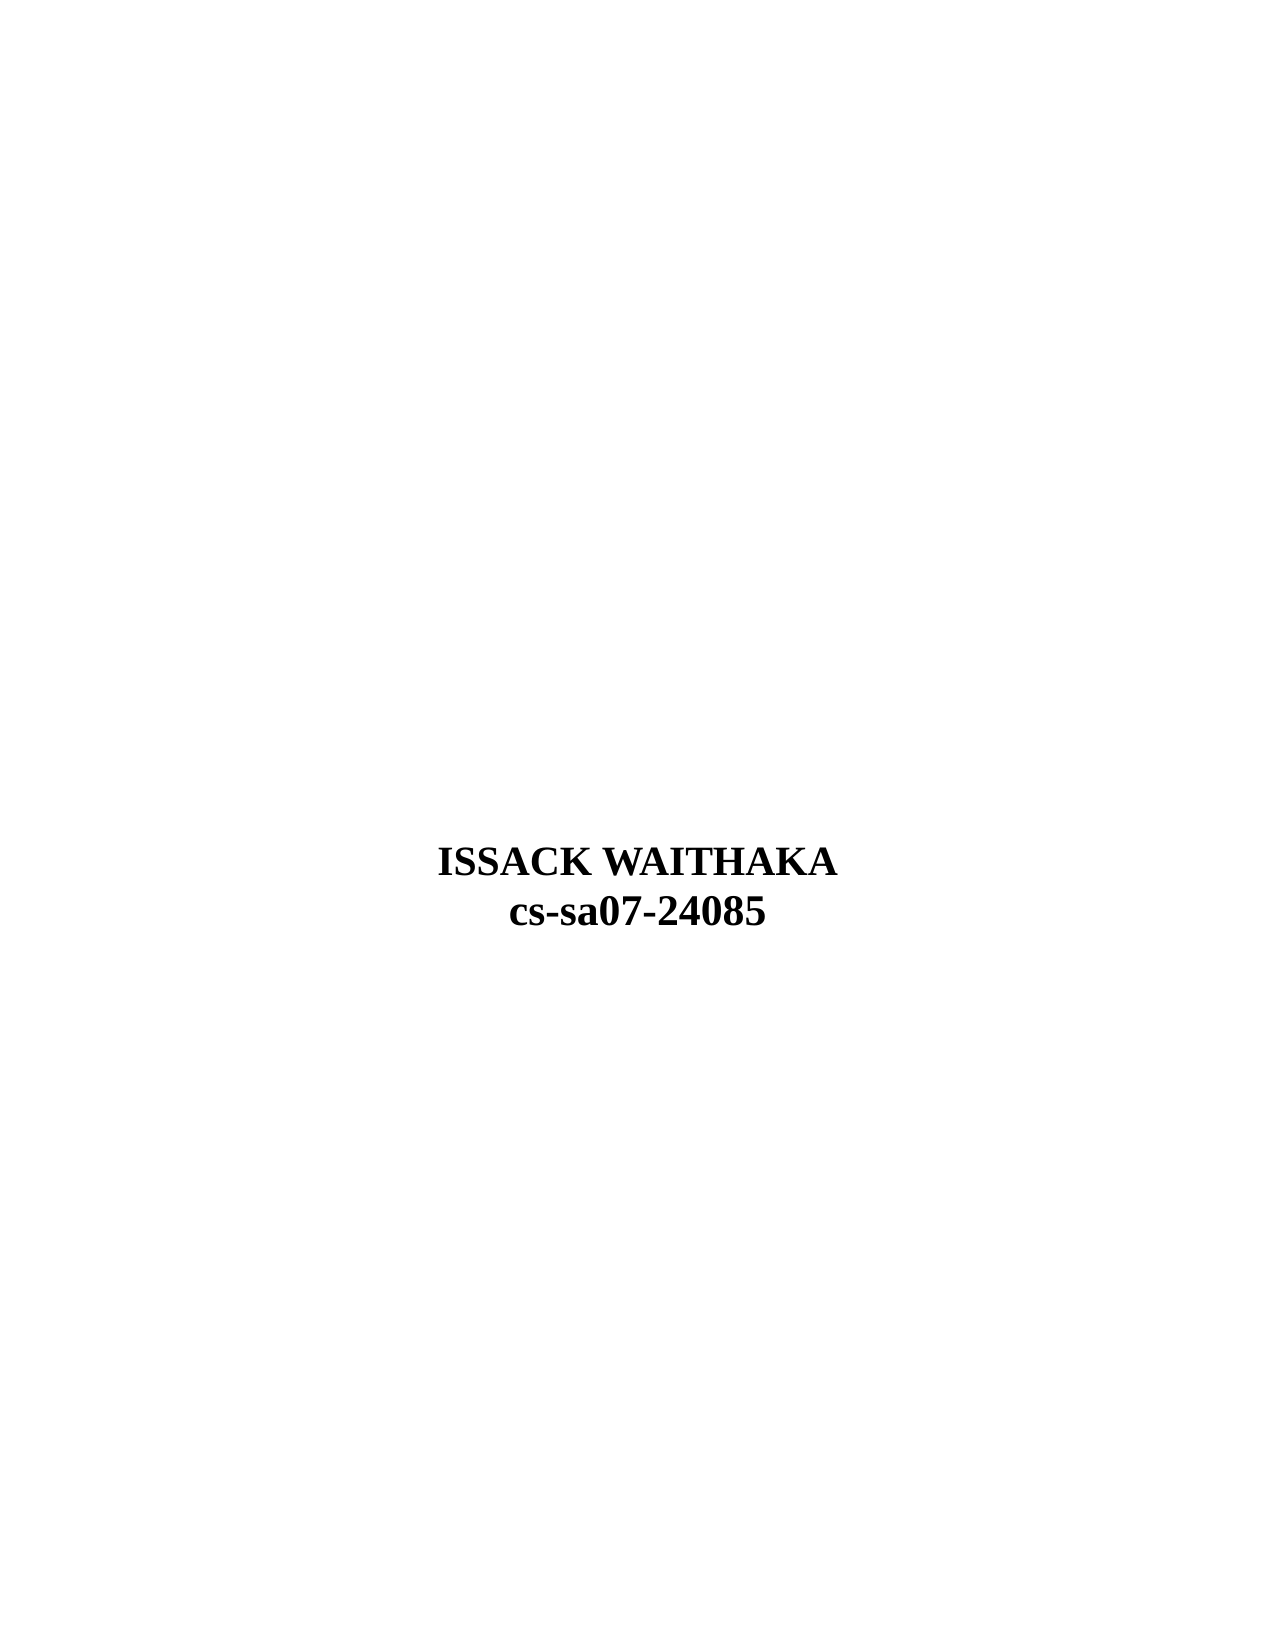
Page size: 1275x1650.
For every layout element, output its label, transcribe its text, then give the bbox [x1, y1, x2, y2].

text cs-sa07-24085 [118, 885, 1157, 935]
text ISSACK WAITHAKA [118, 837, 1157, 885]
